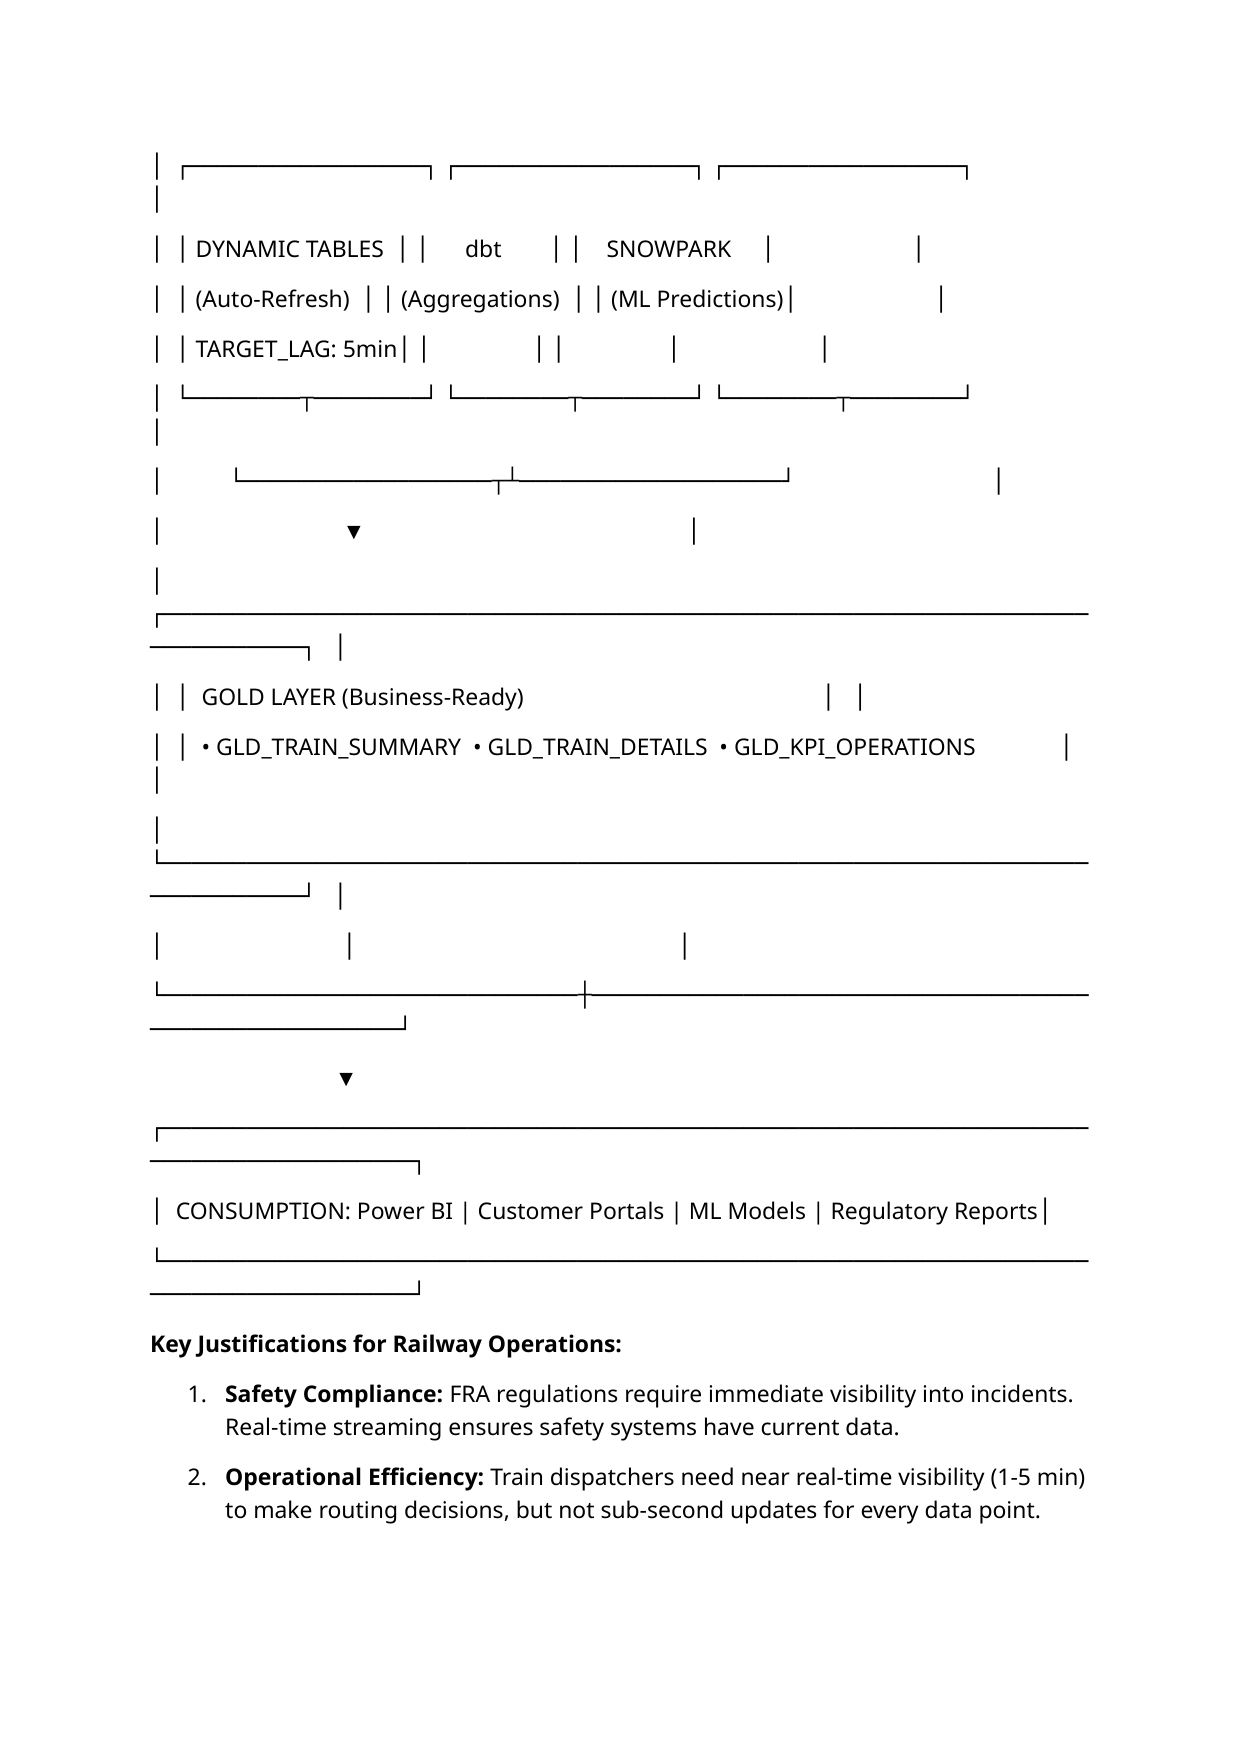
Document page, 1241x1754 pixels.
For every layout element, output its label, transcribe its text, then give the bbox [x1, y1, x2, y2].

text │ │ │ [150, 929, 1090, 961]
text │ CONSUMPTION: Power BI | Customer Portals | ML Models | Regulatory Reports│ [150, 1195, 1090, 1226]
text ┌──────────────────────────────────────────────────────────────────────────────────────┐ [150, 1112, 1090, 1176]
text │ ▼ │ [150, 515, 1090, 546]
text │ ┌─────────────────┐ ┌─────────────────┐ ┌─────────────────┐ │ [150, 150, 1090, 214]
text │ └────────┬────────┘ └────────┬────────┘ └────────┬────────┘ │ [150, 382, 1090, 447]
list Safety Compliance: FRA regulations require immediate visibility into incidents. Real-time streaming ensures safety systems have current data. [187, 1377, 1090, 1442]
text │ │ TARGET_LAG: 5min│ │ │ │ │ │ [150, 332, 1090, 364]
text Key Justifications for Railway Operations: [150, 1328, 1090, 1359]
text │ │ (Auto-Refresh) │ │ (Aggregations) │ │ (ML Predictions)│ │ [150, 283, 1090, 314]
text │ │ GOLD LAYER (Business-Ready) │ │ [150, 681, 1090, 712]
text │ │ • GLD_TRAIN_SUMMARY • GLD_TRAIN_DETAILS • GLD_KPI_OPERATIONS │ │ [150, 731, 1090, 795]
text │ ┌──────────────────────────────────────────────────────────────────────────────┐ │ [150, 565, 1090, 662]
text └──────────────────────────────┼──────────────────────────────────────────────────────┘ [150, 979, 1090, 1044]
text └──────────────────────────────────────────────────────────────────────────────────────┘ [150, 1245, 1090, 1309]
text │ │ DYNAMIC TABLES │ │ dbt │ │ SNOWPARK │ │ [150, 233, 1090, 264]
text │ └──────────────────────────────────────────────────────────────────────────────┘ │ [150, 813, 1090, 911]
list Operational Efficiency: Train dispatchers need near real-time visibility (1-5 min) to make routing decisions, but not sub-second updates for every data point. [187, 1460, 1090, 1525]
text │ └──────────────────┬┴───────────────────┘ │ [150, 465, 1090, 496]
text ▼ [150, 1062, 1090, 1093]
